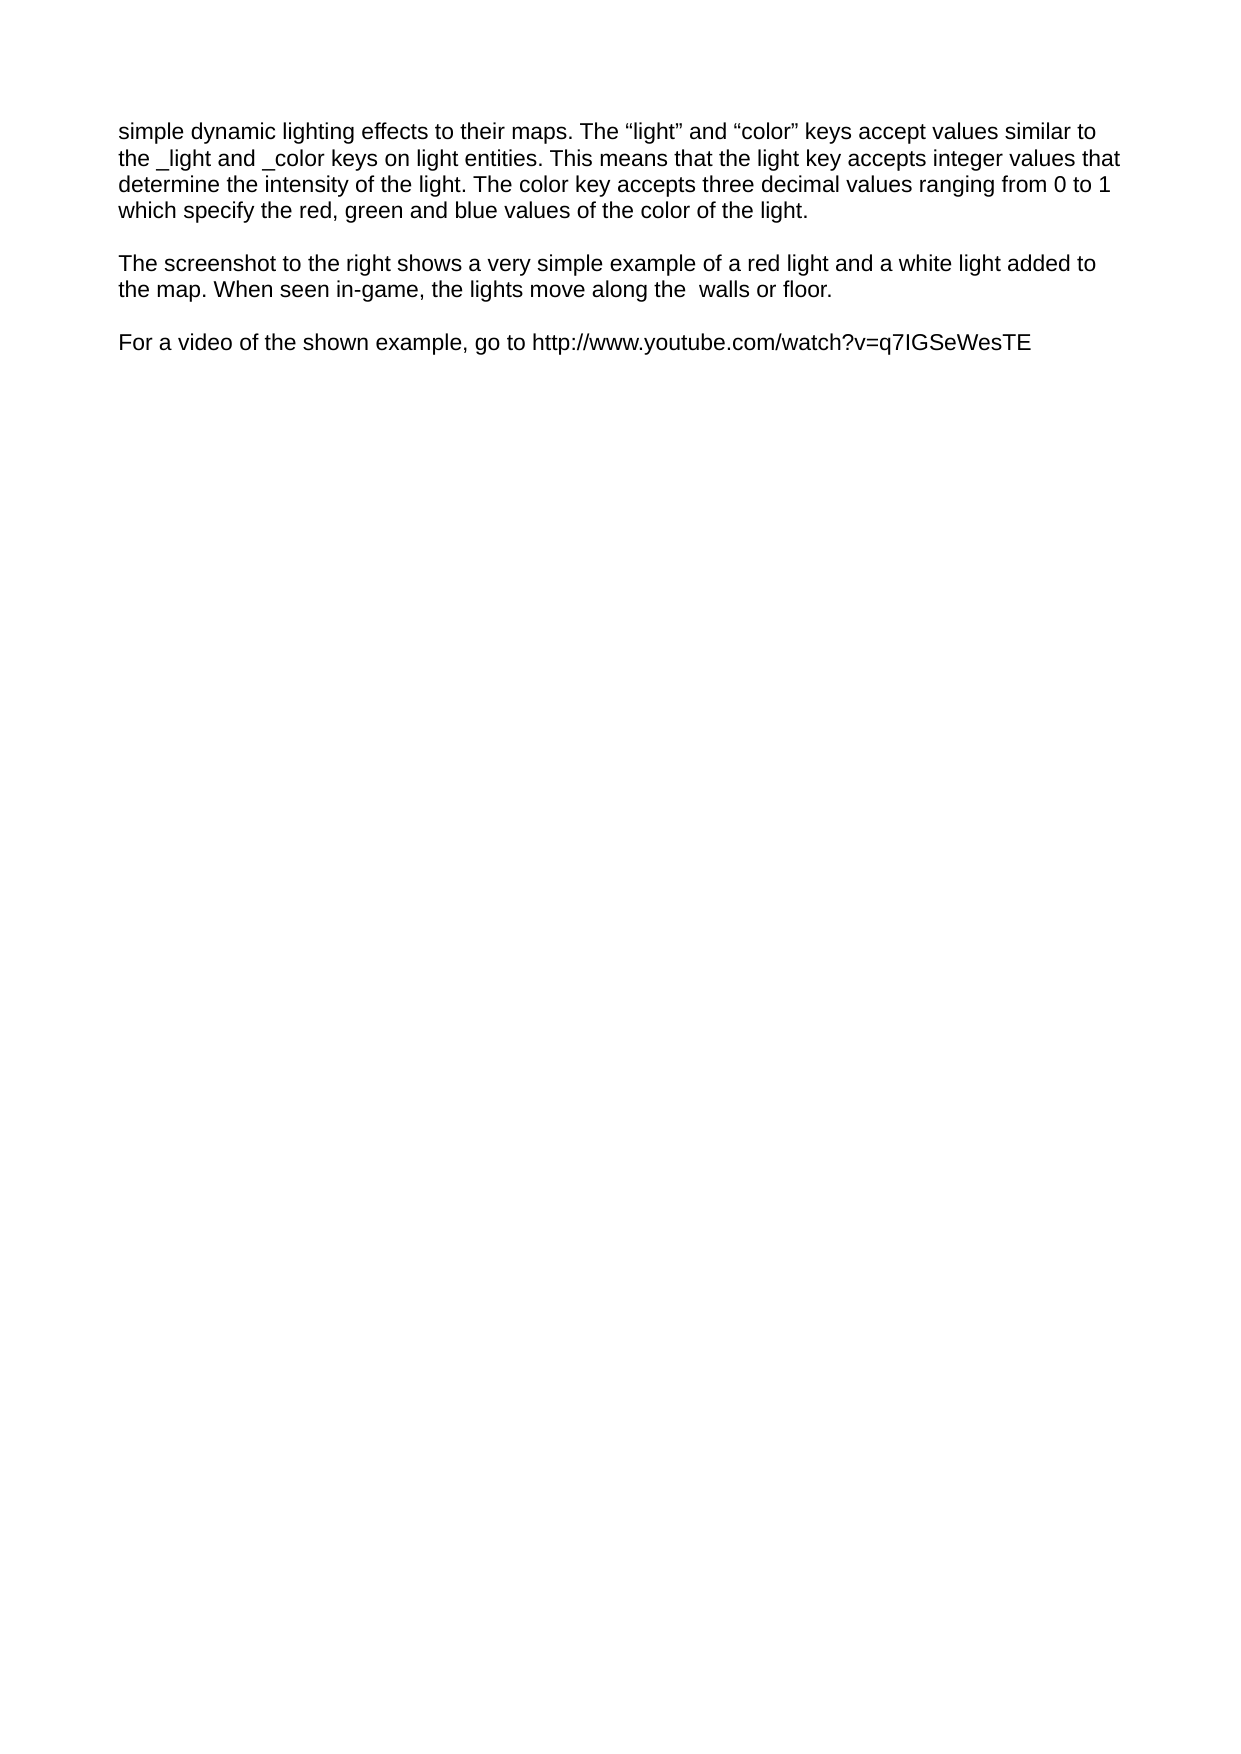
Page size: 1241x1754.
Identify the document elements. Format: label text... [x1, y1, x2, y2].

text simple dynamic lighting effects to their maps. The “light” and “color” keys accept values similar to the _light and _color keys on light entities. This means that the light key accepts integer values that determine the intensity of the light. The color key accepts three decimal values ranging from 0 to 1 which specify the red, green and blue values of the color of the light. [118, 118, 1122, 223]
text For a video of the shown example, go to http://www.youtube.com/watch?v=q7IGSeWesTE [118, 329, 1122, 355]
text The screenshot to the right shows a very simple example of a red light and a white light added to the map. When seen in-game, the lights move along the walls or floor. [118, 250, 1122, 303]
